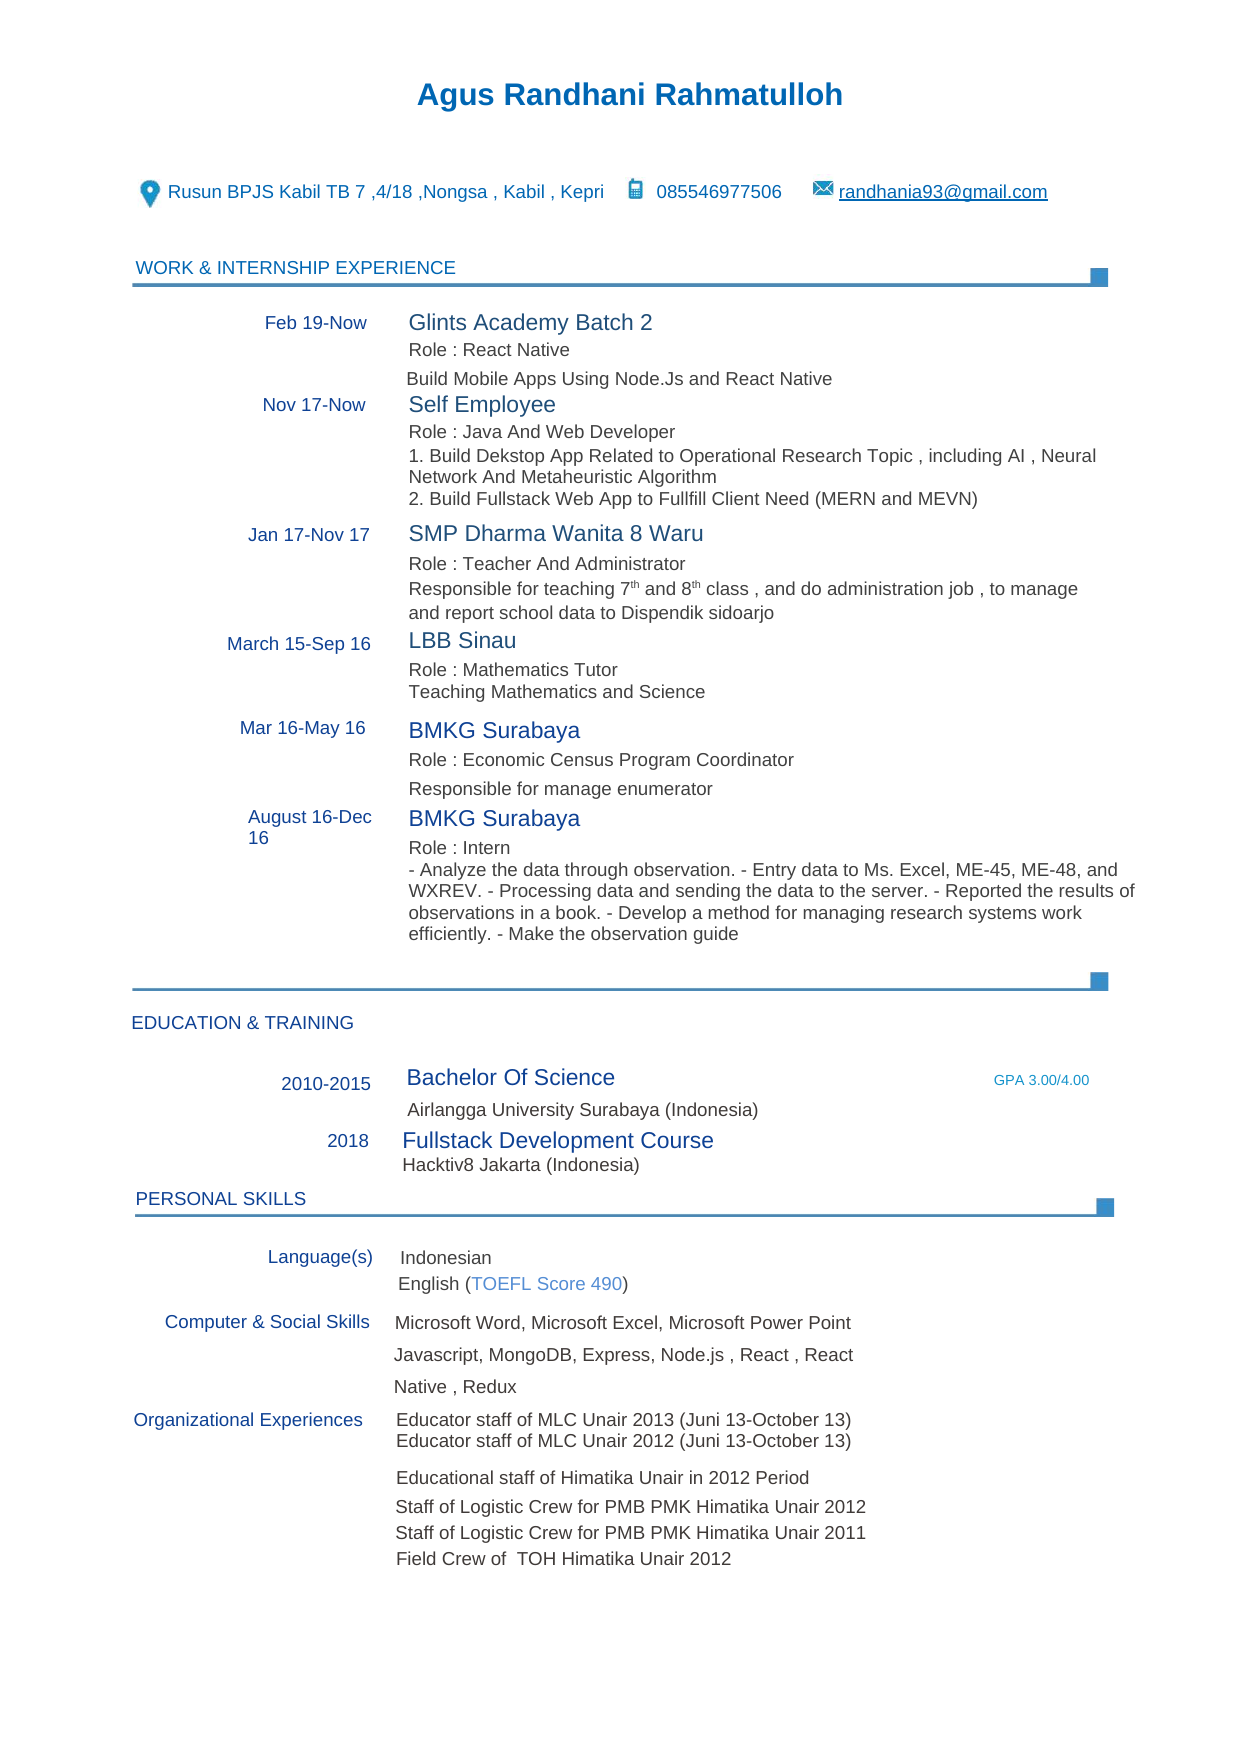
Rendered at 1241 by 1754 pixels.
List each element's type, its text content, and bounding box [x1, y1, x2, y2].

text Educator staff of MLC Unair 2012 (Juni 13-October 13) [396, 1430, 1139, 1452]
text Role : Teacher And Administrator [408, 553, 1139, 575]
text 1. Build Dekstop App Related to Operational Research Topic , including AI , Neural Network And Metaheuristic Algorithm [408, 444, 1139, 487]
text Indonesian [400, 1247, 1139, 1268]
text Agus Randhani Rahmatulloh [131, 76, 1129, 112]
text Role : Java And Web Developer [408, 421, 1139, 443]
text 2018 [327, 1130, 373, 1152]
text Rusun BPJS Kabil TB 7 ,4/18 ,Nongsa , Kabil , Kepri 085546977506 randhania93@gmail.com [131, 175, 1139, 202]
text Microsoft Word, Microsoft Excel, Microsoft Power Point Javascript, MongoDB, Express, Node.js , React , React Native , Redux [394, 1311, 854, 1398]
text Feb 19-Now [264, 311, 373, 333]
text Fullstack Development Course [402, 1127, 1139, 1153]
text Staff of Logistic Crew for PMB PMK Himatika Unair 2012 [394, 1496, 927, 1517]
text Self Employee [408, 391, 1139, 418]
text Airlangga University Surabaya (Indonesia) [402, 1098, 1139, 1120]
text Responsible for teaching 7th and 8th class , and do administration job , to manage and report school data to Dispendik sidoarjo [408, 578, 1100, 624]
text Bachelor Of Science GPA 3.00/4.00 [394, 1064, 1139, 1091]
text LBB Sinau [408, 627, 1139, 653]
text PERSONAL SKILLS [135, 1188, 373, 1198]
text August 16-Dec 16 [248, 806, 373, 849]
text Educator staff of MLC Unair 2013 (Juni 13-October 13) [396, 1409, 1139, 1430]
text Computer & Social Skills [164, 1311, 373, 1333]
text Responsible for manage enumerator [408, 778, 1139, 799]
text WORK & INTERNSHIP EXPERIENCE [135, 257, 1139, 278]
text Mar 16-May 16 [239, 717, 373, 739]
text Role : React Native [408, 338, 1139, 360]
text 2010-2015 [281, 1073, 373, 1095]
text Glints Academy Batch 2 [408, 308, 1139, 335]
text Organizational Experiences [133, 1409, 373, 1430]
text Educational staff of Himatika Unair in 2012 Period [396, 1467, 1139, 1488]
text Role : Mathematics Tutor [408, 659, 1139, 681]
text SMP Dharma Wanita 8 Waru [408, 520, 1139, 547]
text Nov 17-Now [242, 394, 373, 416]
text Staff of Logistic Crew for PMB PMK Himatika Unair 2011 [394, 1522, 927, 1543]
picture [132, 268, 1109, 287]
text BMKG Surabaya [408, 805, 1139, 832]
text Jan 17-Nov 17 [248, 523, 373, 545]
text Hacktiv8 Jakarta (Indonesia) [402, 1153, 1139, 1175]
text - Analyze the data through observation. - Entry data to Ms. Excel, ME-45, ME-48, and WXREV. - Processing data and sending the data to the server. - Reported the results of observations in a book. - Develop a method for managing research systems work efficiently. - Make the observation guide [408, 858, 1139, 945]
picture [135, 1198, 1115, 1217]
text BMKG Surabaya [408, 717, 1139, 743]
picture [156, 268, 165, 273]
text Build Mobile Apps Using Node.Js and React Native [406, 367, 1139, 389]
text Field Crew of TOH Himatika Unair 2012 [396, 1548, 1139, 1569]
picture [137, 179, 162, 208]
text EDUCATION & TRAINING [131, 1012, 373, 1034]
picture [189, 1198, 198, 1204]
text Language(s) [131, 1246, 373, 1268]
text 2. Build Fullstack Web App to Fullfill Client Need (MERN and MEVN) [408, 487, 1139, 509]
text Role : Economic Census Program Coordinator [408, 748, 1139, 770]
text March 15-Sep 16 [131, 633, 373, 655]
text Teaching Mathematics and Science [408, 681, 1139, 702]
text English (TOEFL Score 490) [398, 1273, 1139, 1294]
picture [132, 972, 1109, 991]
picture [812, 174, 834, 199]
text Role : Intern [408, 837, 1139, 858]
picture [625, 177, 646, 199]
